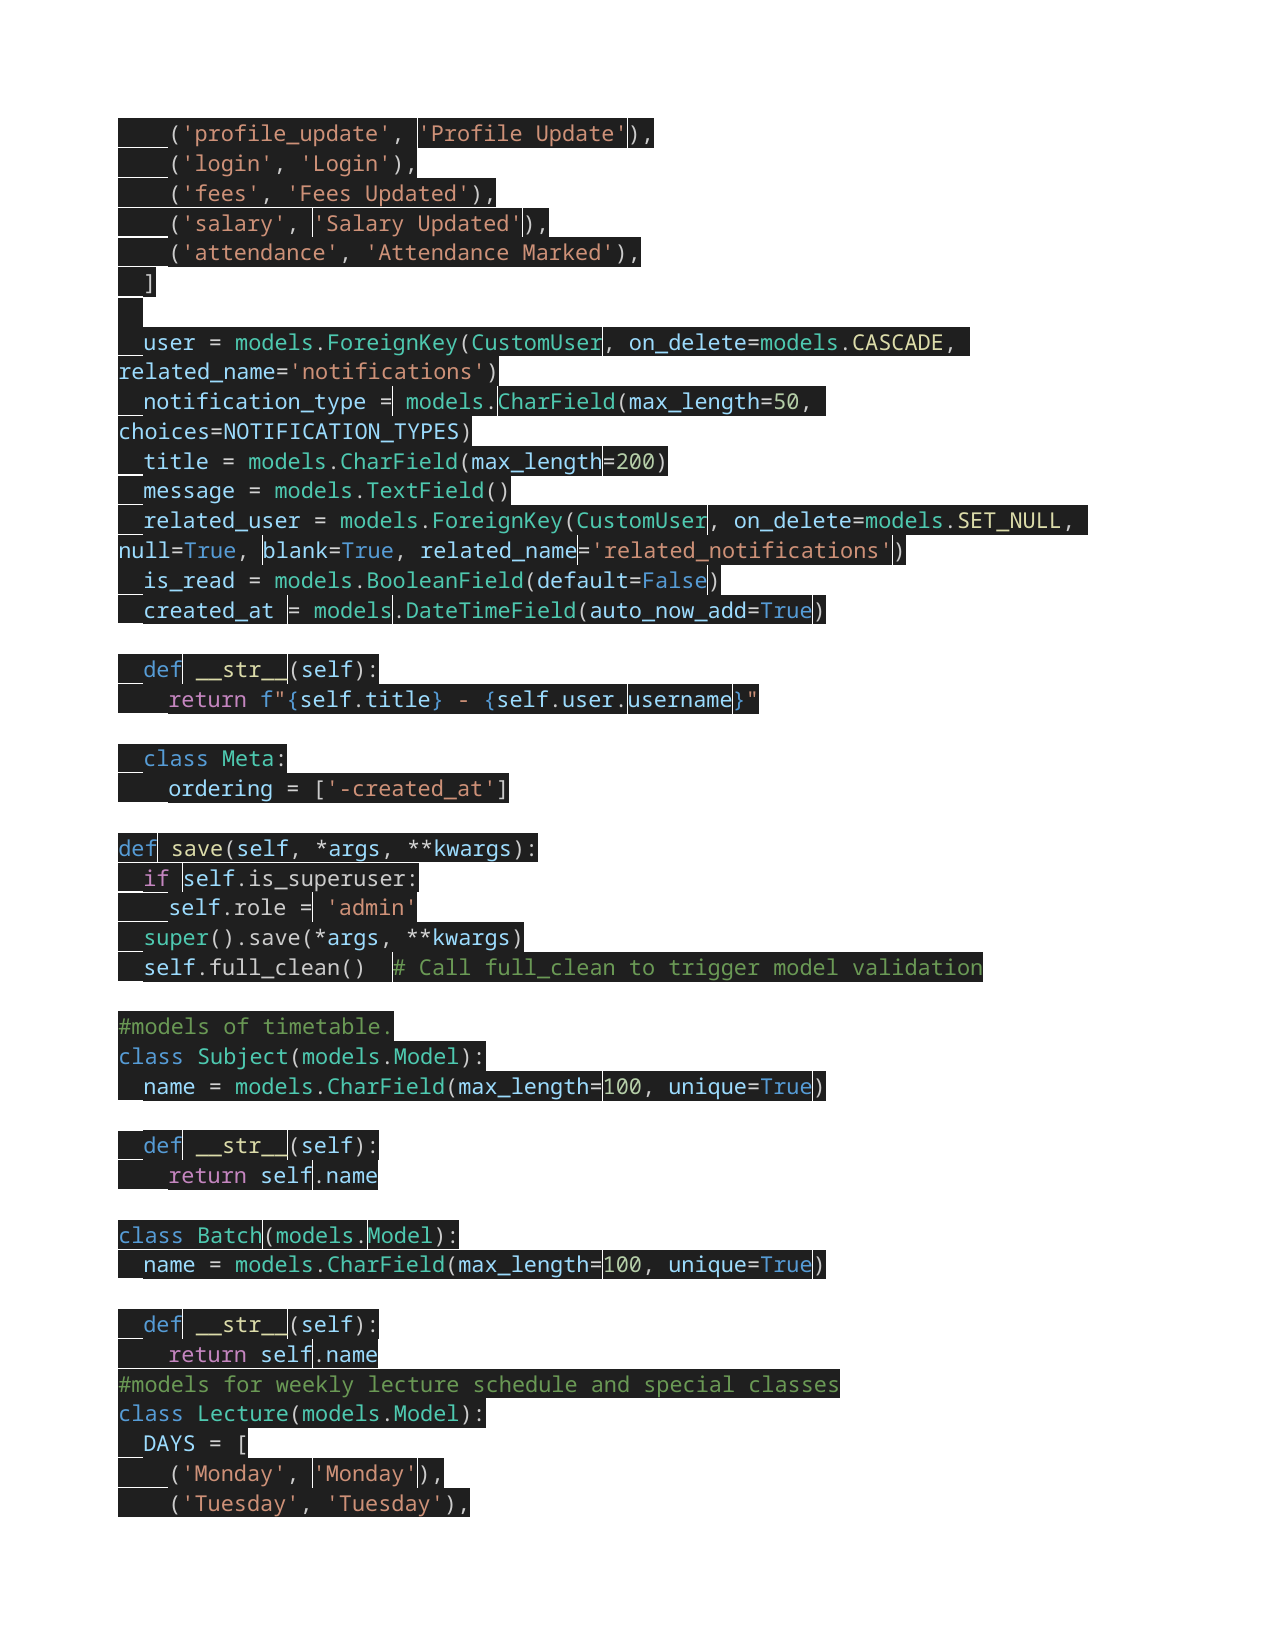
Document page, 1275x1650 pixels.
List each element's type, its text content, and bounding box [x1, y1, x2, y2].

text def __str__(self): [118, 1309, 1157, 1339]
text notification_type = models.CharField(max_length=50, choices=NOTIFICATION_TYPES) [118, 386, 1157, 446]
text self.full_clean() # Call full_clean to trigger model validation [118, 952, 1157, 982]
text DAYS = [ [118, 1428, 1157, 1458]
text return f"{self.title} - {self.user.username}" [118, 684, 1157, 714]
text message = models.TextField() [118, 476, 1157, 505]
text return self.name [118, 1160, 1157, 1190]
text if self.is_superuser: [118, 862, 1157, 892]
text ordering = ['-created_at'] [118, 773, 1157, 803]
text ('login', 'Login'), [118, 148, 1157, 178]
text def save(self, *args, **kwargs): [118, 833, 1157, 862]
text ('salary', 'Salary Updated'), [118, 207, 1157, 237]
text def __str__(self): [118, 654, 1157, 684]
text return self.name [118, 1339, 1157, 1368]
text def __str__(self): [118, 1130, 1157, 1160]
text name = models.CharField(max_length=100, unique=True) [118, 1071, 1157, 1101]
text class Batch(models.Model): [118, 1220, 1157, 1249]
text ('attendance', 'Attendance Marked'), [118, 237, 1157, 267]
text ('profile_update', 'Profile Update'), [118, 118, 1157, 148]
text ('fees', 'Fees Updated'), [118, 178, 1157, 207]
text title = models.CharField(max_length=200) [118, 446, 1157, 476]
text name = models.CharField(max_length=100, unique=True) [118, 1249, 1157, 1279]
text ] [118, 267, 1157, 297]
text super().save(*args, **kwargs) [118, 922, 1157, 952]
text ('Tuesday', 'Tuesday'), [118, 1488, 1157, 1517]
text #models for weekly lecture schedule and special classes [118, 1368, 1157, 1398]
text self.role = 'admin' [118, 892, 1157, 922]
text created_at = models.DateTimeField(auto_now_add=True) [118, 595, 1157, 624]
text class Subject(models.Model): [118, 1041, 1157, 1071]
text user = models.ForeignKey(CustomUser, on_delete=models.CASCADE, related_name='notifications') [118, 327, 1157, 386]
text ('Monday', 'Monday'), [118, 1458, 1157, 1488]
text related_user = models.ForeignKey(CustomUser, on_delete=models.SET_NULL, null=True, blank=True, related_name='related_notifications') [118, 505, 1157, 565]
text class Lecture(models.Model): [118, 1398, 1157, 1428]
text #models of timetable. [118, 1011, 1157, 1041]
text class Meta: [118, 743, 1157, 773]
text is_read = models.BooleanField(default=False) [118, 565, 1157, 595]
